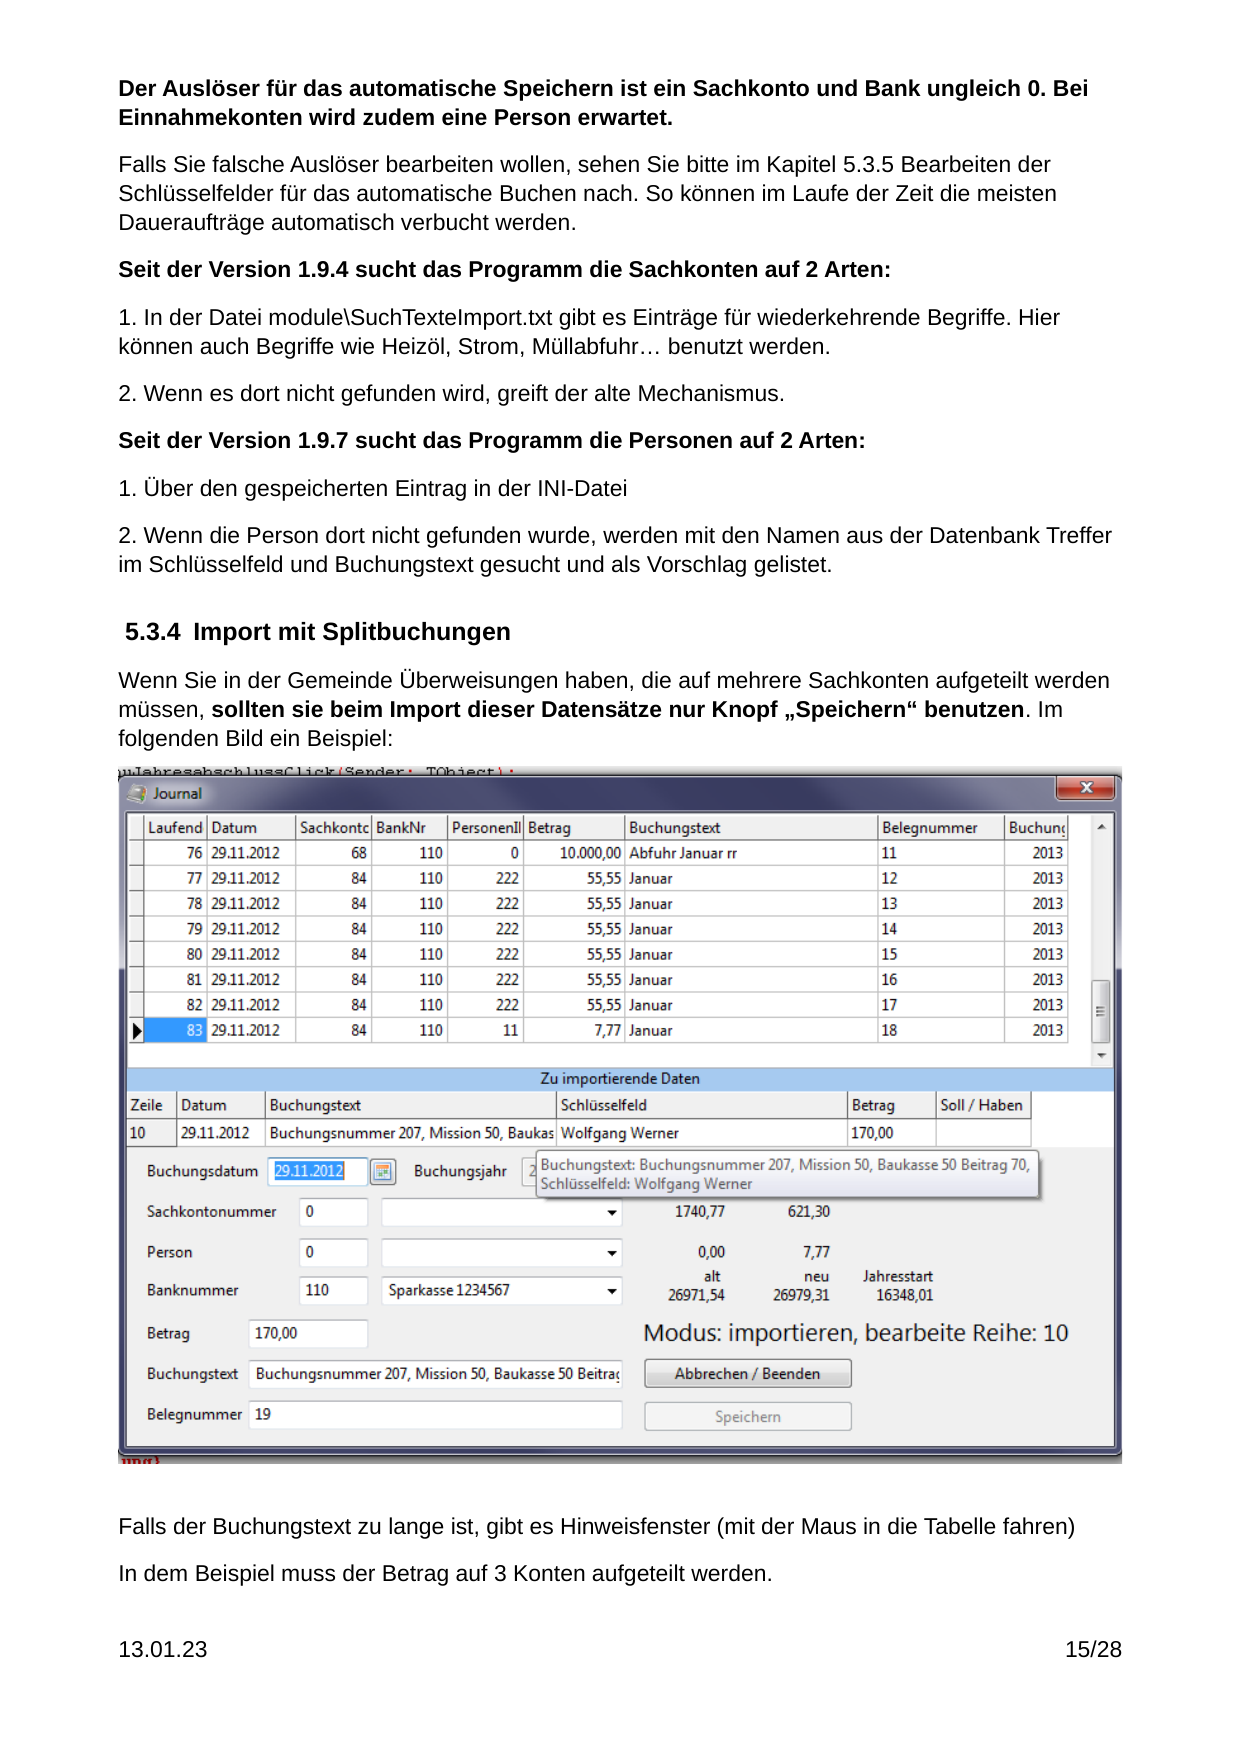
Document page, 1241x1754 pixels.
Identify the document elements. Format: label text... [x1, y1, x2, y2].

text 1. In der Datei module\SuchTexteImport.txt gibt es Einträge für wiederkehrende Begriffe. Hier können auch Begriffe wie Heizöl, Strom, Müllabfuhr… benutzt werden. [118, 304, 1122, 359]
text 1. Über den gespeicherten Eintrag in der INI-Datei [118, 474, 1122, 501]
text Seit der Version 1.9.7 sucht das Programm die Personen auf 2 Arten: [118, 427, 1122, 454]
text Der Auslöser für das automatische Speichern ist ein Sachkonto und Bank ungleich 0. Bei Einnahmekonten wird zudem eine Person erwartet. [118, 75, 1122, 130]
subtitle Import mit Splitbuchungen [118, 617, 1122, 646]
text Falls Sie falsche Auslöser bearbeiten wollen, sehen Sie bitte im Kapitel 5.3.5 Bearbeiten der Schlüsselfelder für das automatische Buchen nach. So können im Laufe der Zeit die meisten Daueraufträge automatisch verbucht werden. [118, 151, 1122, 236]
picture [118, 766, 1123, 1464]
text In dem Beispiel muss der Betrag auf 3 Konten aufgeteilt werden. [118, 1560, 1122, 1587]
text 2. Wenn die Person dort nicht gefunden wurde, werden mit den Namen aus der Datenbank Treffer im Schlüsselfeld und Buchungstext gesucht und als Vorschlag gelistet. [118, 522, 1122, 577]
text Falls der Buchungstext zu lange ist, gibt es Hinweisfenster (mit der Maus in die Tabelle fahren) [118, 1513, 1122, 1539]
text Wenn Sie in der Gemeinde Überweisungen haben, die auf mehrere Sachkonten aufgeteilt werden müssen, sollten sie beim Import dieser Datensätze nur Knopf „Speichern“ benutzen. Im folgenden Bild ein Beispiel: [118, 667, 1122, 751]
text Seit der Version 1.9.4 sucht das Programm die Sachkonten auf 2 Arten: [118, 256, 1122, 283]
text 2. Wenn es dort nicht gefunden wird, greift der alte Mechanismus. [118, 380, 1122, 406]
